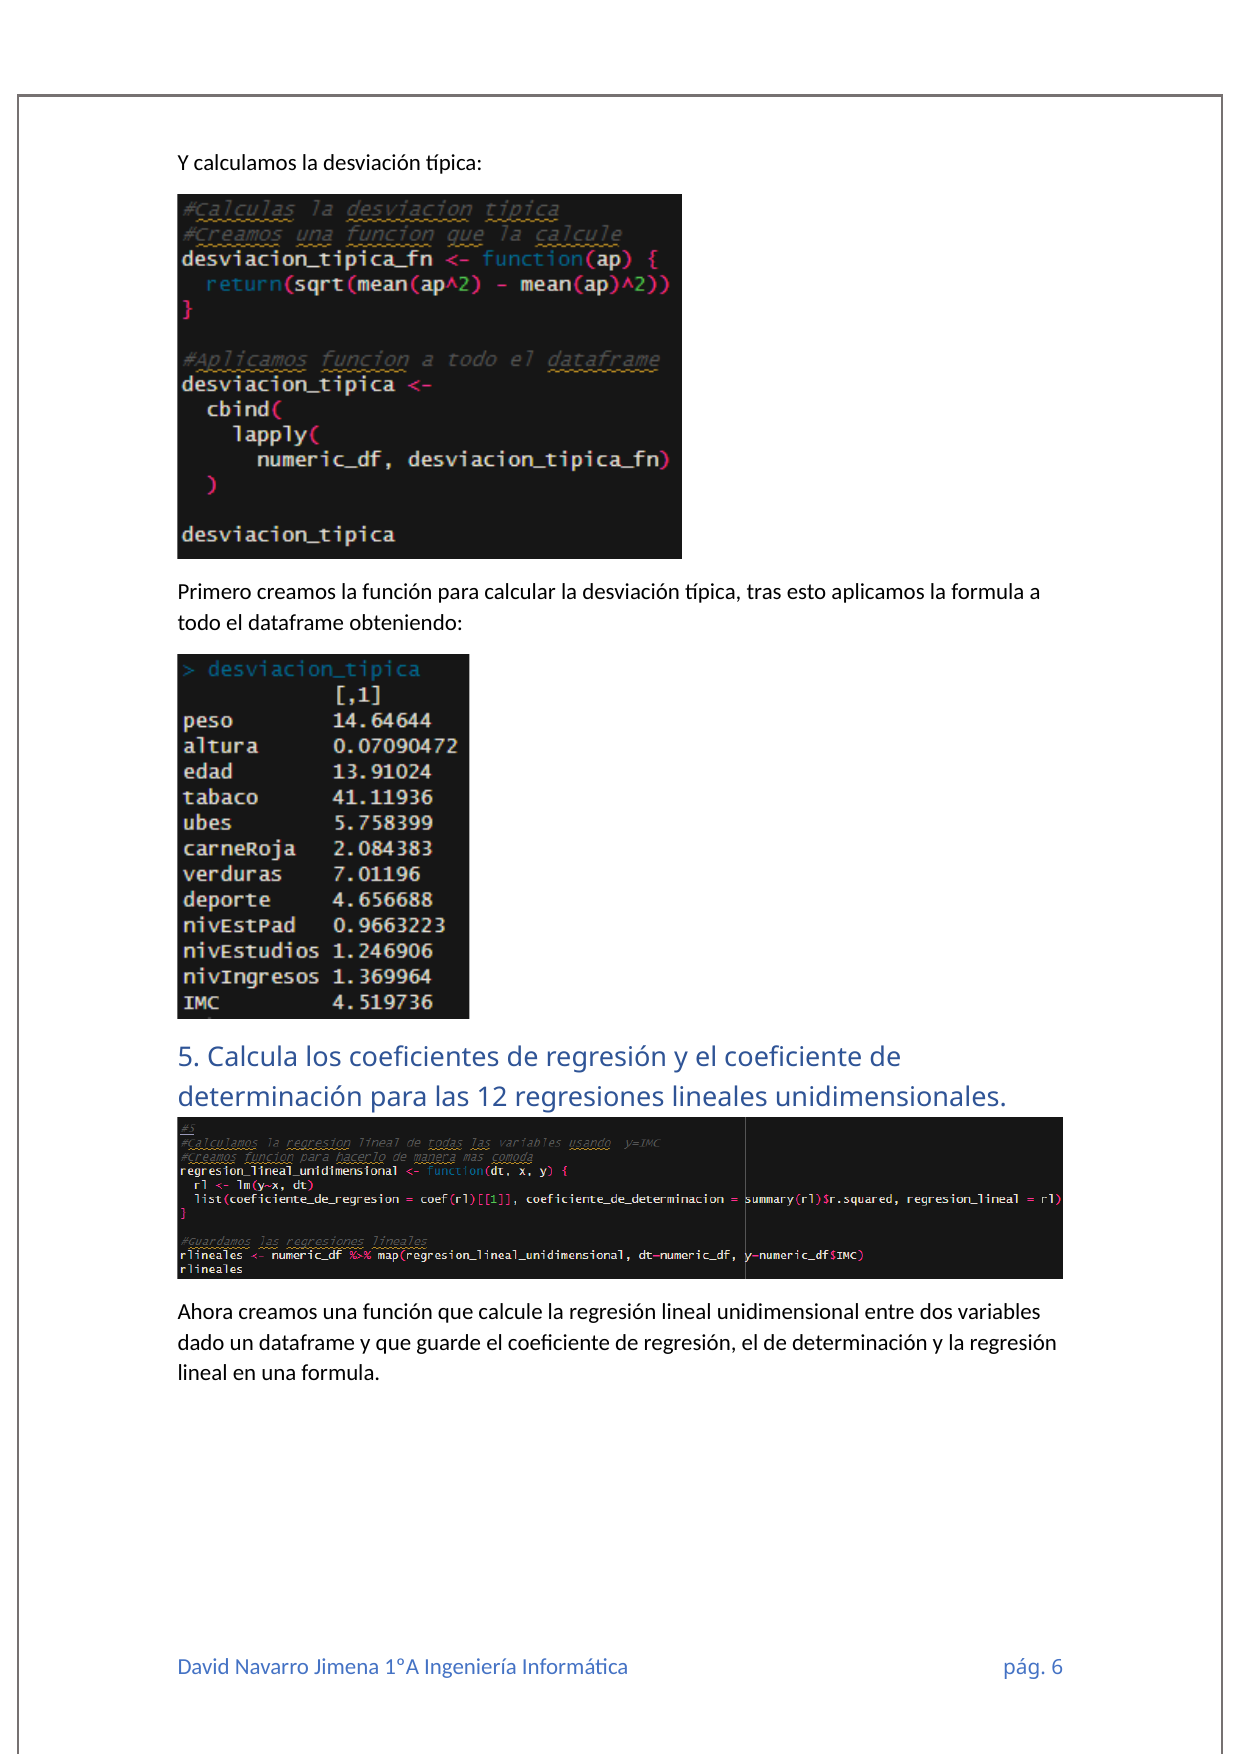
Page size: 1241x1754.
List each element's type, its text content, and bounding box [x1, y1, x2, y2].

subtitle 5. Calcula los coeficientes de regresión y el coeficiente de determinación para las 12 regresiones lineales unidimensionales. [177, 1038, 1063, 1114]
picture [177, 654, 470, 1019]
text Y calculamos la desviación típica: [177, 148, 1063, 176]
picture [177, 1117, 1063, 1279]
picture [177, 194, 682, 559]
text Ahora creamos una función que calcule la regresión lineal unidimensional entre dos variables dado un dataframe y que guarde el coeficiente de regresión, el de determinación y la regresión lineal en una formula. [177, 1297, 1063, 1386]
text Primero creamos la función para calcular la desviación típica, tras esto aplicamos la formula a todo el dataframe obteniendo: [177, 577, 1063, 636]
